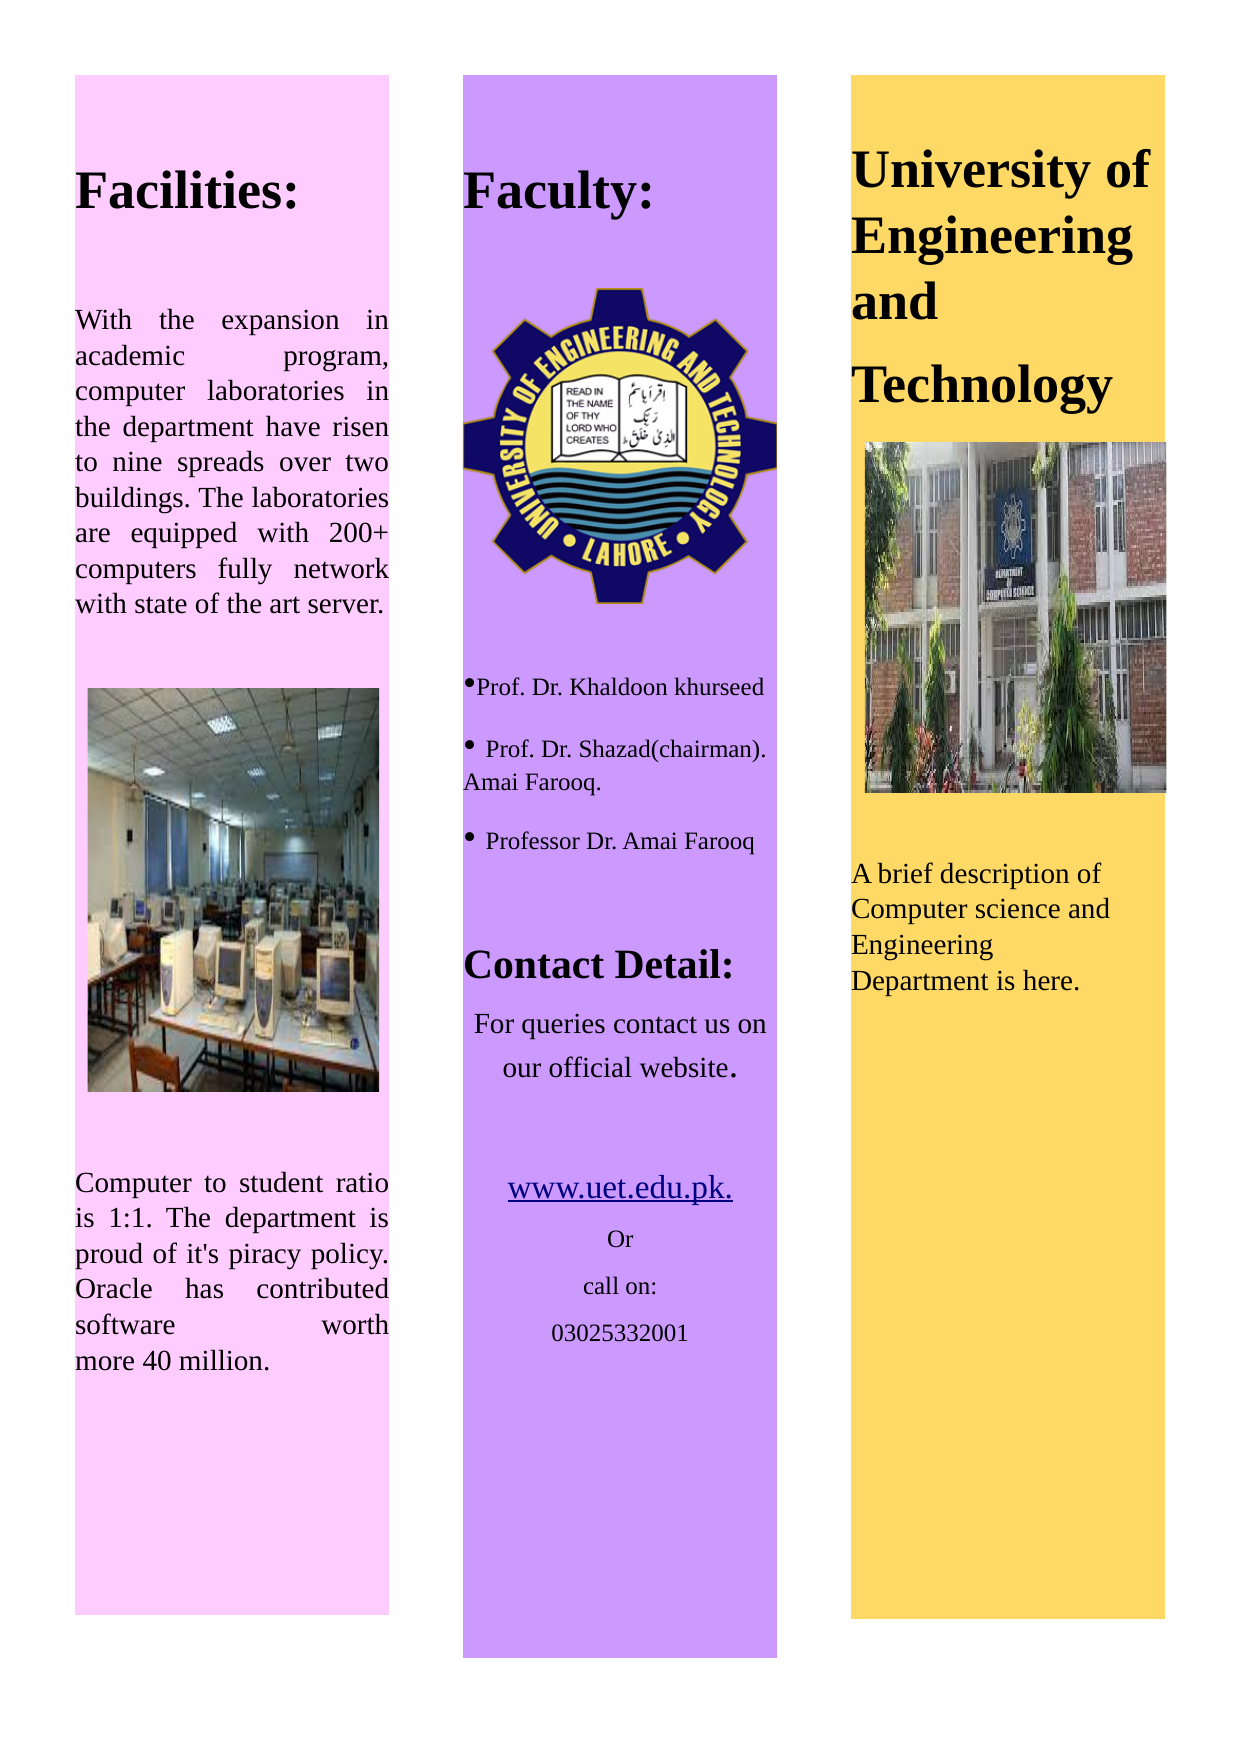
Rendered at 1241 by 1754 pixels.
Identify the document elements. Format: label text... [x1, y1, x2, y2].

text Facilities: [75, 158, 389, 220]
text A brief description of Computer science and Engineering Department is here. [851, 856, 1165, 996]
text www.uet.edu.pk. [463, 1167, 777, 1205]
text For queries contact us on our official website. [463, 1006, 777, 1086]
text Or [463, 1224, 777, 1253]
text call on: [463, 1271, 777, 1300]
text •Prof. Dr. Khaldoon khurseed [463, 660, 777, 703]
text 03025332001 [463, 1318, 777, 1347]
text • Prof. Dr. Shazad(chairman). Amai Farooq. [463, 723, 777, 796]
text Contact Detail: [463, 939, 777, 987]
text University of Engineering and [851, 137, 1165, 331]
text With the expansion in academic program, computer laboratories in the department have risen to nine spreads over two buildings. The laboratories are equipped with 200+ computers fully network with state of the art server. [75, 302, 389, 620]
text Technology [851, 352, 1165, 414]
text Faculty: [463, 158, 777, 220]
text Computer to student ratio is 1:1. The department is proud of it's piracy policy. Oracle has contributed software worth more 40 million. [75, 1165, 389, 1376]
text • Professor Dr. Amai Farooq [463, 814, 777, 858]
